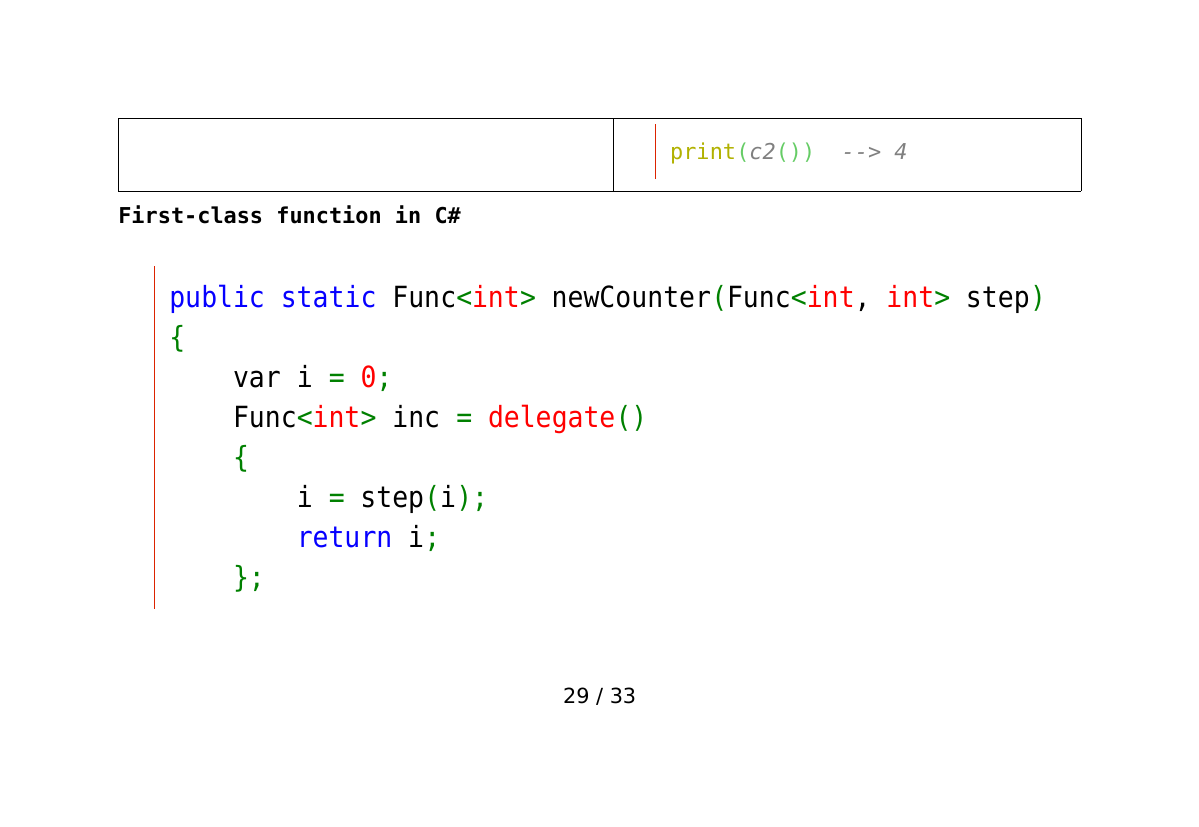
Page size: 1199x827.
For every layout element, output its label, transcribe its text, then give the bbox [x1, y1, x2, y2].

text }; [155, 545, 1081, 609]
text public static Func<int> newCounter(Func<int, int> step) [155, 266, 1081, 306]
text i = step(i); [155, 465, 1081, 505]
text { [155, 425, 1081, 465]
table_header [119, 119, 613, 191]
text var i = 0; [155, 346, 1081, 386]
text { [155, 306, 1081, 346]
title First-class function in C# [118, 203, 1081, 228]
text return i; [155, 505, 1081, 545]
table_header print(c2()) --> 4 [614, 119, 1081, 191]
text Func<int> inc = delegate() [155, 386, 1081, 425]
